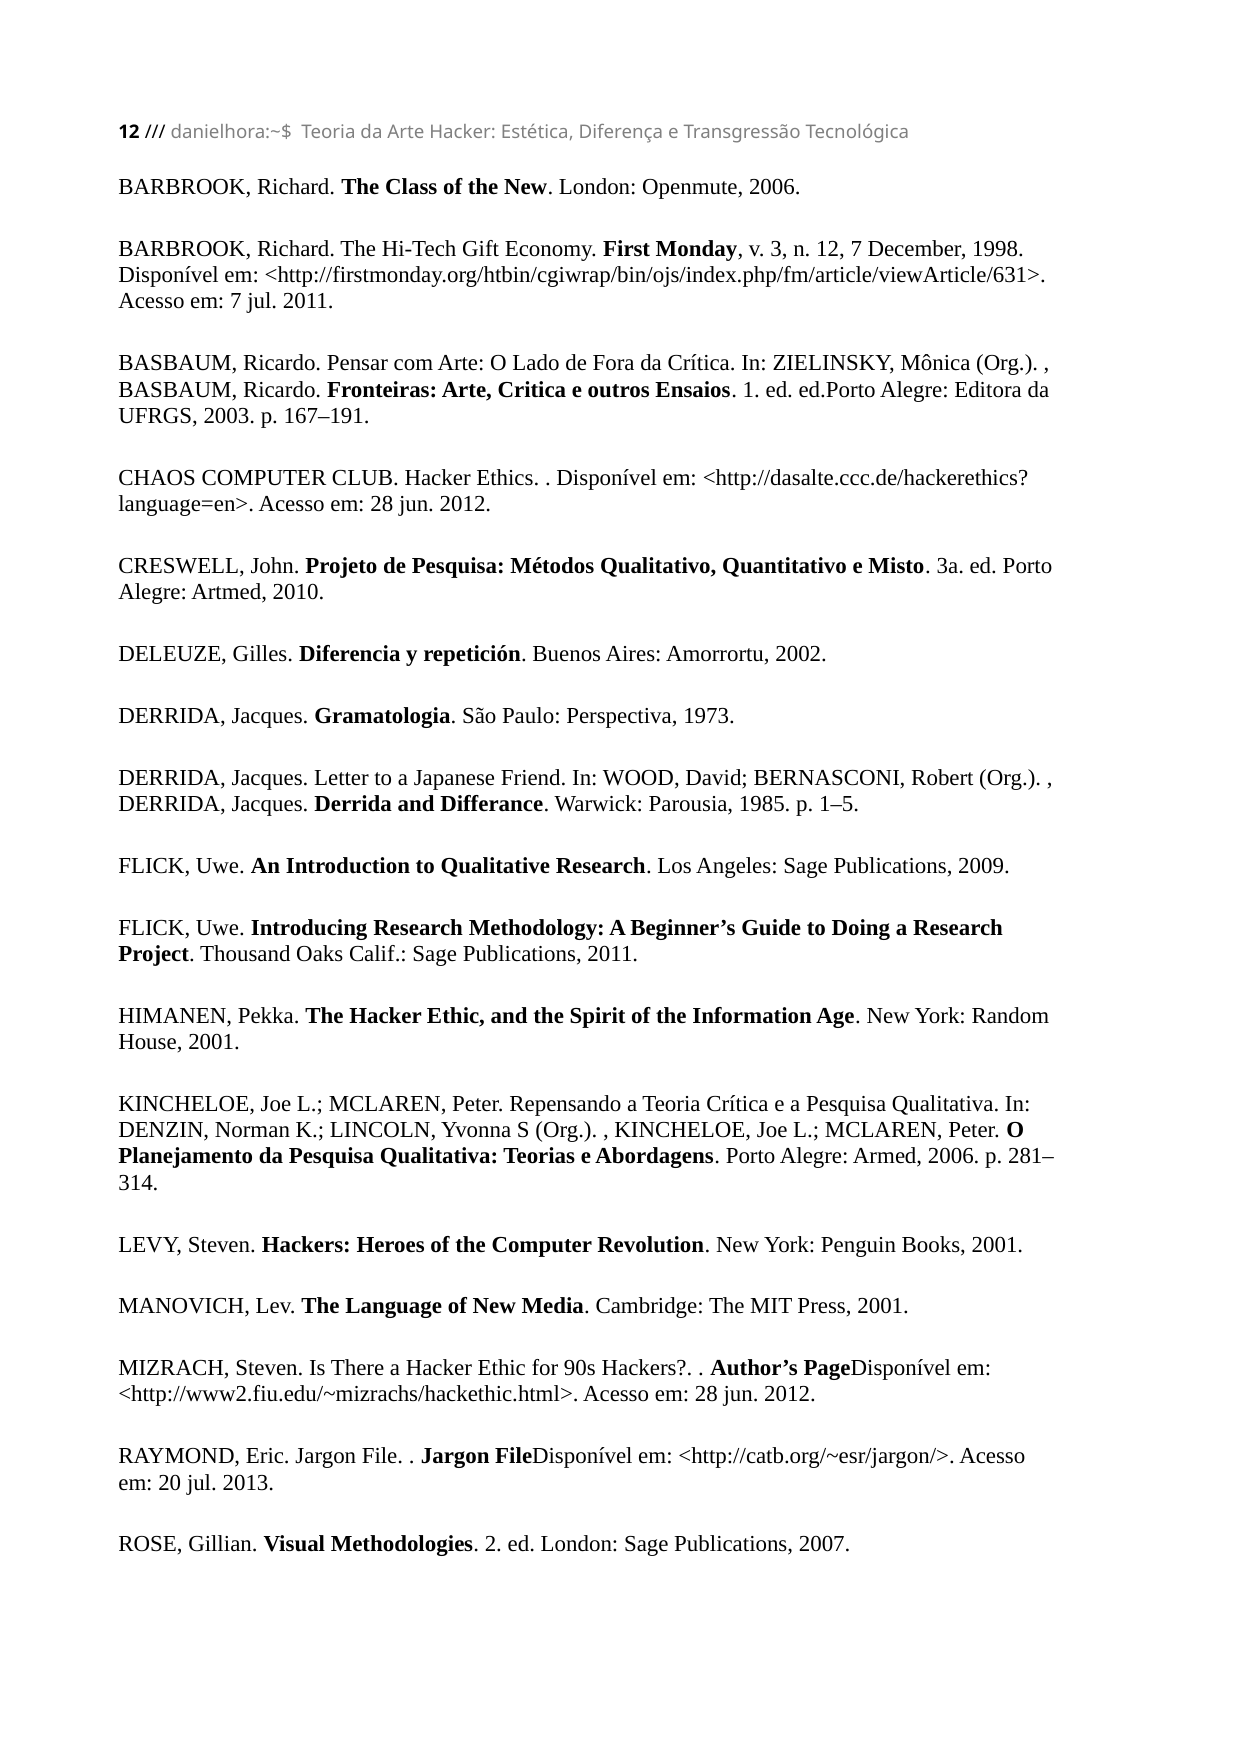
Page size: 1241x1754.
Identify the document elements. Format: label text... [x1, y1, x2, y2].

text FLICK, Uwe. Introducing Research Methodology: A Beginner’s Guide to Doing a Research Project. Thousand Oaks Calif.: Sage Publications, 2011. [118, 913, 1063, 966]
text BASBAUM, Ricardo. Pensar com Arte: O Lado de Fora da Crítica. In: ZIELINSKY, Mônica (Org.). , BASBAUM, Ricardo. Fronteiras: Arte, Critica e outros Ensaios. 1. ed. ed.Porto Alegre: Editora da UFRGS, 2003. p. 167–191. [118, 349, 1063, 428]
text MANOVICH, Lev. The Language of New Media. Cambridge: The MIT Press, 2001. [118, 1292, 1063, 1319]
text BARBROOK, Richard. The Hi-Tech Gift Economy. First Monday, v. 3, n. 12, 7 December, 1998. Disponível em: <http://firstmonday.org/htbin/cgiwrap/bin/ojs/index.php/fm/article/viewArticle/631>. Acesso em: 7 jul. 2011. [118, 235, 1063, 314]
text RAYMOND, Eric. Jargon File. . Jargon FileDisponível em: <http://catb.org/~esr/jargon/>. Acesso em: 20 jul. 2013. [118, 1442, 1063, 1495]
text DELEUZE, Gilles. Diferencia y repetición. Buenos Aires: Amorrortu, 2002. [118, 640, 1063, 666]
text MIZRACH, Steven. Is There a Hacker Ethic for 90s Hackers?. . Author’s PageDisponível em: <http://www2.fiu.edu/~mizrachs/hackethic.html>. Acesso em: 28 jun. 2012. [118, 1354, 1063, 1407]
text HIMANEN, Pekka. The Hacker Ethic, and the Spirit of the Information Age. New York: Random House, 2001. [118, 1002, 1063, 1054]
text FLICK, Uwe. An Introduction to Qualitative Research. Los Angeles: Sage Publications, 2009. [118, 852, 1063, 878]
text KINCHELOE, Joe L.; MCLAREN, Peter. Repensando a Teoria Crítica e a Pesquisa Qualitativa. In: DENZIN, Norman K.; LINCOLN, Yvonna S (Org.). , KINCHELOE, Joe L.; MCLAREN, Peter. O Planejamento da Pesquisa Qualitativa: Teorias e Abordagens. Porto Alegre: Armed, 2006. p. 281–314. [118, 1090, 1063, 1195]
text CHAOS COMPUTER CLUB. Hacker Ethics. . Disponível em: <http://dasalte.ccc.de/hackerethics?language=en>. Acesso em: 28 jun. 2012. [118, 464, 1063, 517]
text DERRIDA, Jacques. Letter to a Japanese Friend. In: WOOD, David; BERNASCONI, Robert (Org.). , DERRIDA, Jacques. Derrida and Differance. Warwick: Parousia, 1985. p. 1–5. [118, 764, 1063, 816]
text BARBROOK, Richard. The Class of the New. London: Openmute, 2006. [118, 173, 1063, 199]
text DERRIDA, Jacques. Gramatologia. São Paulo: Perspectiva, 1973. [118, 702, 1063, 728]
text CRESWELL, John. Projeto de Pesquisa: Métodos Qualitativo, Quantitativo e Misto. 3a. ed. Porto Alegre: Artmed, 2010. [118, 552, 1063, 605]
text LEVY, Steven. Hackers: Heroes of the Computer Revolution. New York: Penguin Books, 2001. [118, 1231, 1063, 1257]
text ROSE, Gillian. Visual Methodologies. 2. ed. London: Sage Publications, 2007. [118, 1530, 1063, 1557]
